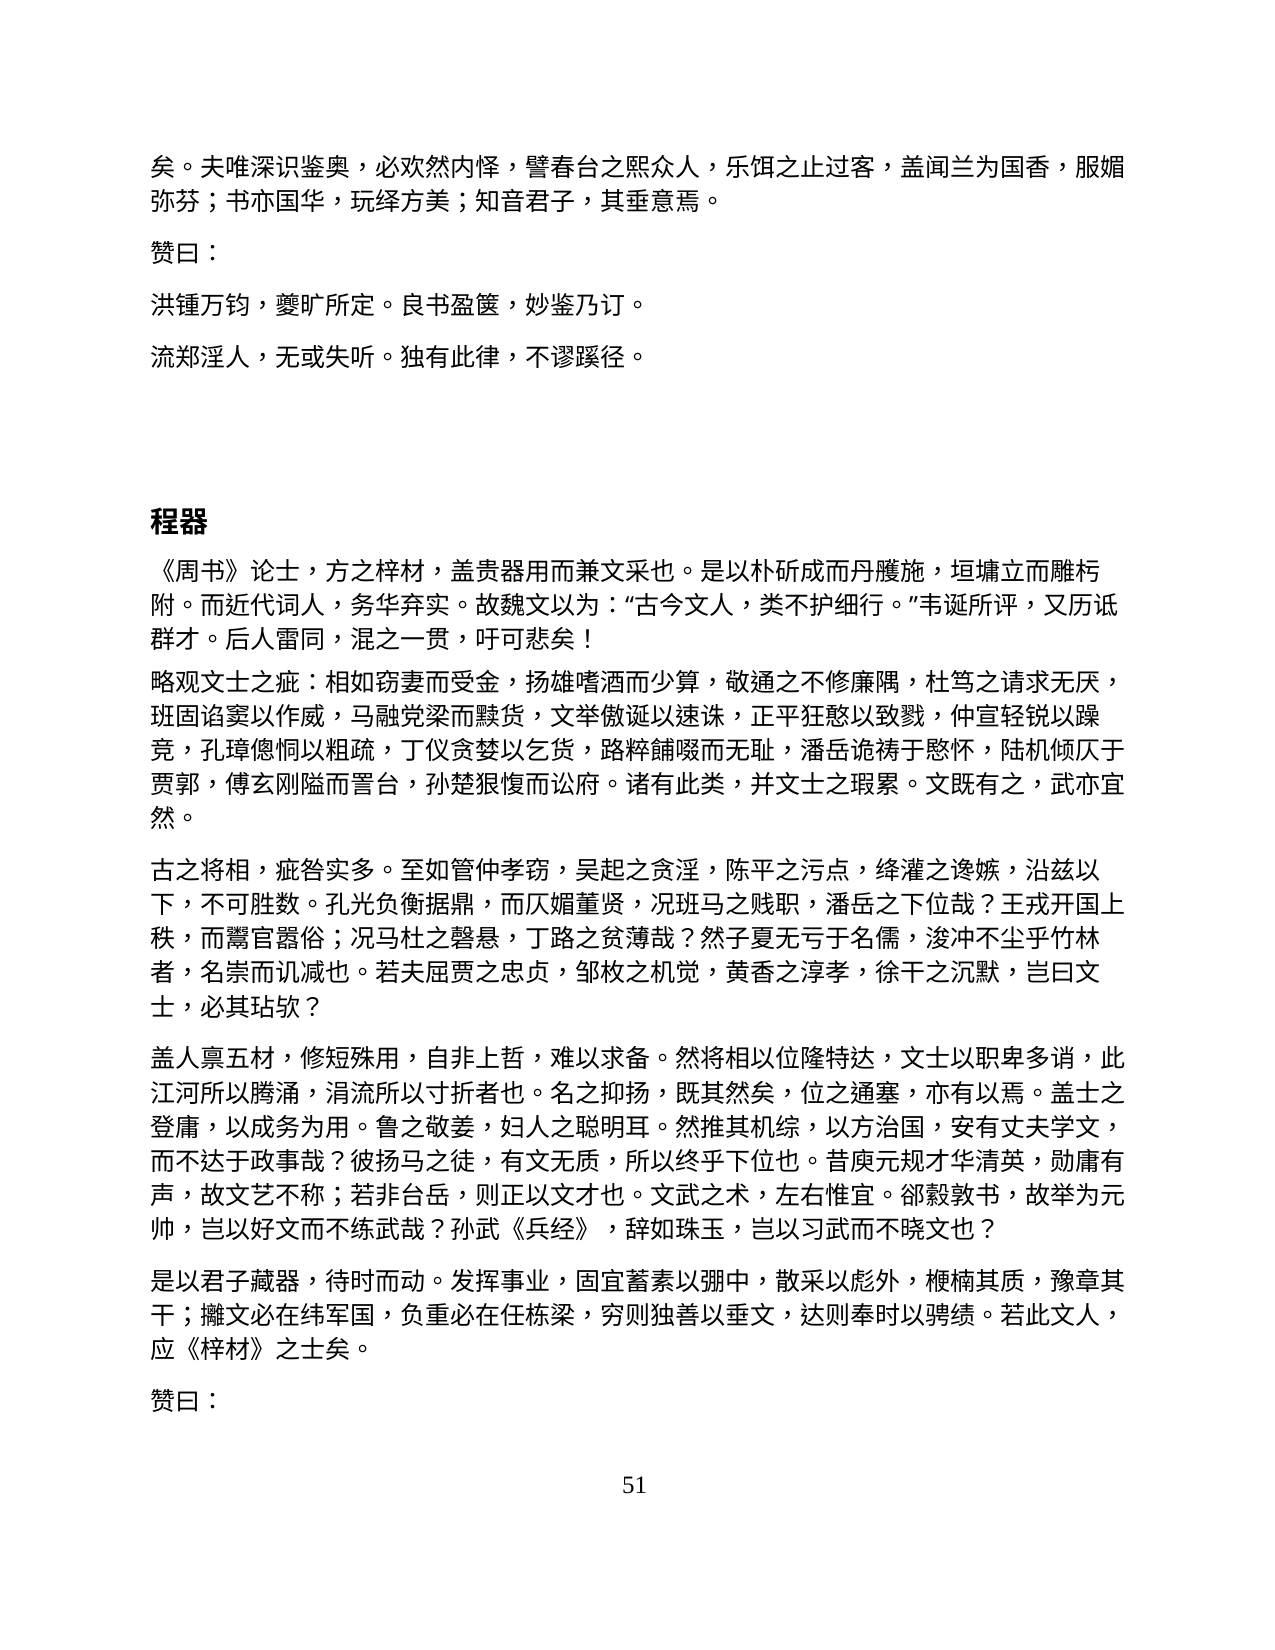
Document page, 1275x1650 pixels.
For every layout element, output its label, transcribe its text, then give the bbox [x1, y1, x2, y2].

text 古之将相，疵咎实多。至如管仲孝窃，吴起之贪淫，陈平之污点，绛灌之谗嫉，沿兹以下，不可胜数。孔光负衡据鼎，而仄媚董贤，况班马之贱职，潘岳之下位哉？王戎开国上秩，而鬻官嚣俗；况马杜之磬悬，丁路之贫薄哉？然子夏无亏于名儒，浚冲不尘乎竹林者，名崇而讥减也。若夫屈贾之忠贞，邹枚之机觉，黄香之淳孝，徐干之沉默，岂曰文士，必其玷欤？ [150, 853, 1125, 1023]
text 洪锺万钧，夔旷所定。良书盈箧，妙鉴乃订。 [150, 288, 1125, 322]
subtitle 程器 [150, 501, 1125, 541]
text 是以君子藏器，待时而动。发挥事业，固宜蓄素以弸中，散采以彪外，楩楠其质，豫章其干；攡文必在纬军国，负重必在任栋梁，穷则独善以垂文，达则奉时以骋绩。若此文人，应《梓材》之士矣。 [150, 1263, 1125, 1366]
text 略观文士之疵∶相如窃妻而受金，扬雄嗜酒而少算，敬通之不修廉隅，杜笃之请求无厌，班固谄窦以作威，马融党梁而黩货，文举傲诞以速诛，正平狂憨以致戮，仲宣轻锐以躁竞，孔璋傯恫以粗疏，丁仪贪婪以乞货，路粹餔啜而无耻，潘岳诡祷于愍怀，陆机倾仄于贾郭，傅玄刚隘而詈台，孙楚狠愎而讼府。诸有此类，并文士之瑕累。文既有之，武亦宜然。 [150, 665, 1125, 835]
text 流郑淫人，无或失听。独有此律，不谬蹊径。 [150, 340, 1125, 374]
text 赞曰∶ [150, 1383, 1125, 1418]
text 盖人禀五材，修短殊用，自非上哲，难以求备。然将相以位隆特达，文士以职卑多诮，此江河所以腾涌，涓流所以寸折者也。名之抑扬，既其然矣，位之通塞，亦有以焉。盖士之登庸，以成务为用。鲁之敬姜，妇人之聪明耳。然推其机综，以方治国，安有丈夫学文，而不达于政事哉？彼扬马之徒，有文无质，所以终乎下位也。昔庾元规才华清英，勋庸有声，故文艺不称；若非台岳，则正以文才也。文武之术，左右惟宜。郤縠敦书，故举为元帅，岂以好文而不练武哉？孙武《兵经》，辞如珠玉，岂以习武而不晓文也？ [150, 1041, 1125, 1246]
text 《周书》论士，方之梓材，盖贵器用而兼文采也。是以朴斫成而丹雘施，垣墉立而雕杇附。而近代词人，务华弃实。故魏文以为∶“古今文人，类不护细行。”韦诞所评，又历诋群才。后人雷同，混之一贯，吁可悲矣！ [150, 553, 1125, 656]
text 赞曰∶ [150, 236, 1125, 270]
text 矣。夫唯深识鉴奥，必欢然内怿，譬春台之熙众人，乐饵之止过客，盖闻兰为国香，服媚弥芬；书亦国华，玩绎方美；知音君子，其垂意焉。 [150, 150, 1125, 218]
